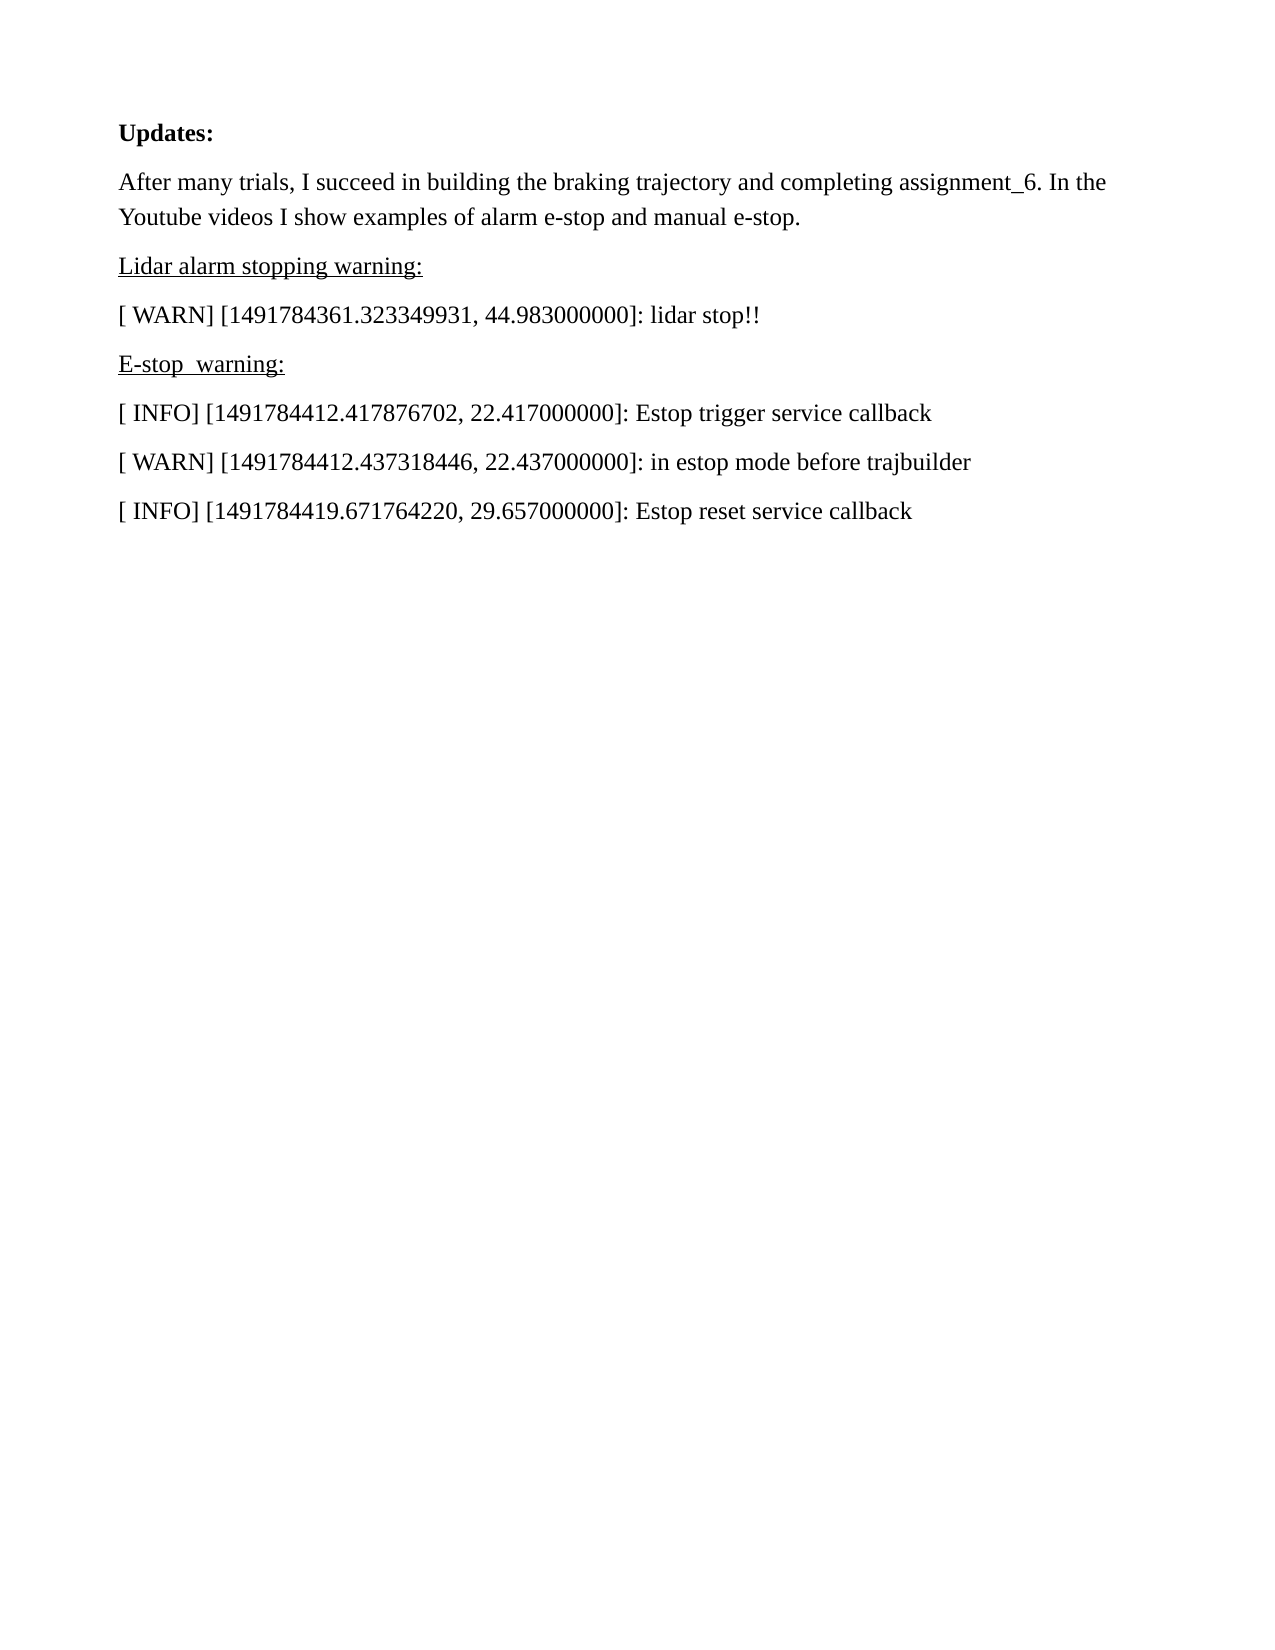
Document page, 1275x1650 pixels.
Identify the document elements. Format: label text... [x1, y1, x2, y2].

text [ WARN] [1491784361.323349931, 44.983000000]: lidar stop!! [118, 300, 1157, 328]
text Lidar alarm stopping warning: [118, 251, 1157, 279]
text [ INFO] [1491784419.671764220, 29.657000000]: Estop reset service callback [118, 496, 1157, 525]
text [ WARN] [1491784412.437318446, 22.437000000]: in estop mode before trajbuilder [118, 447, 1157, 476]
text [ INFO] [1491784412.417876702, 22.417000000]: Estop trigger service callback [118, 398, 1157, 427]
text After many trials, I succeed in building the braking trajectory and completing assignment_6. In the Youtube videos I show examples of alarm e-stop and manual e-stop. [118, 167, 1157, 230]
text Updates: [118, 118, 1157, 147]
text E-stop warning: [118, 349, 1157, 378]
